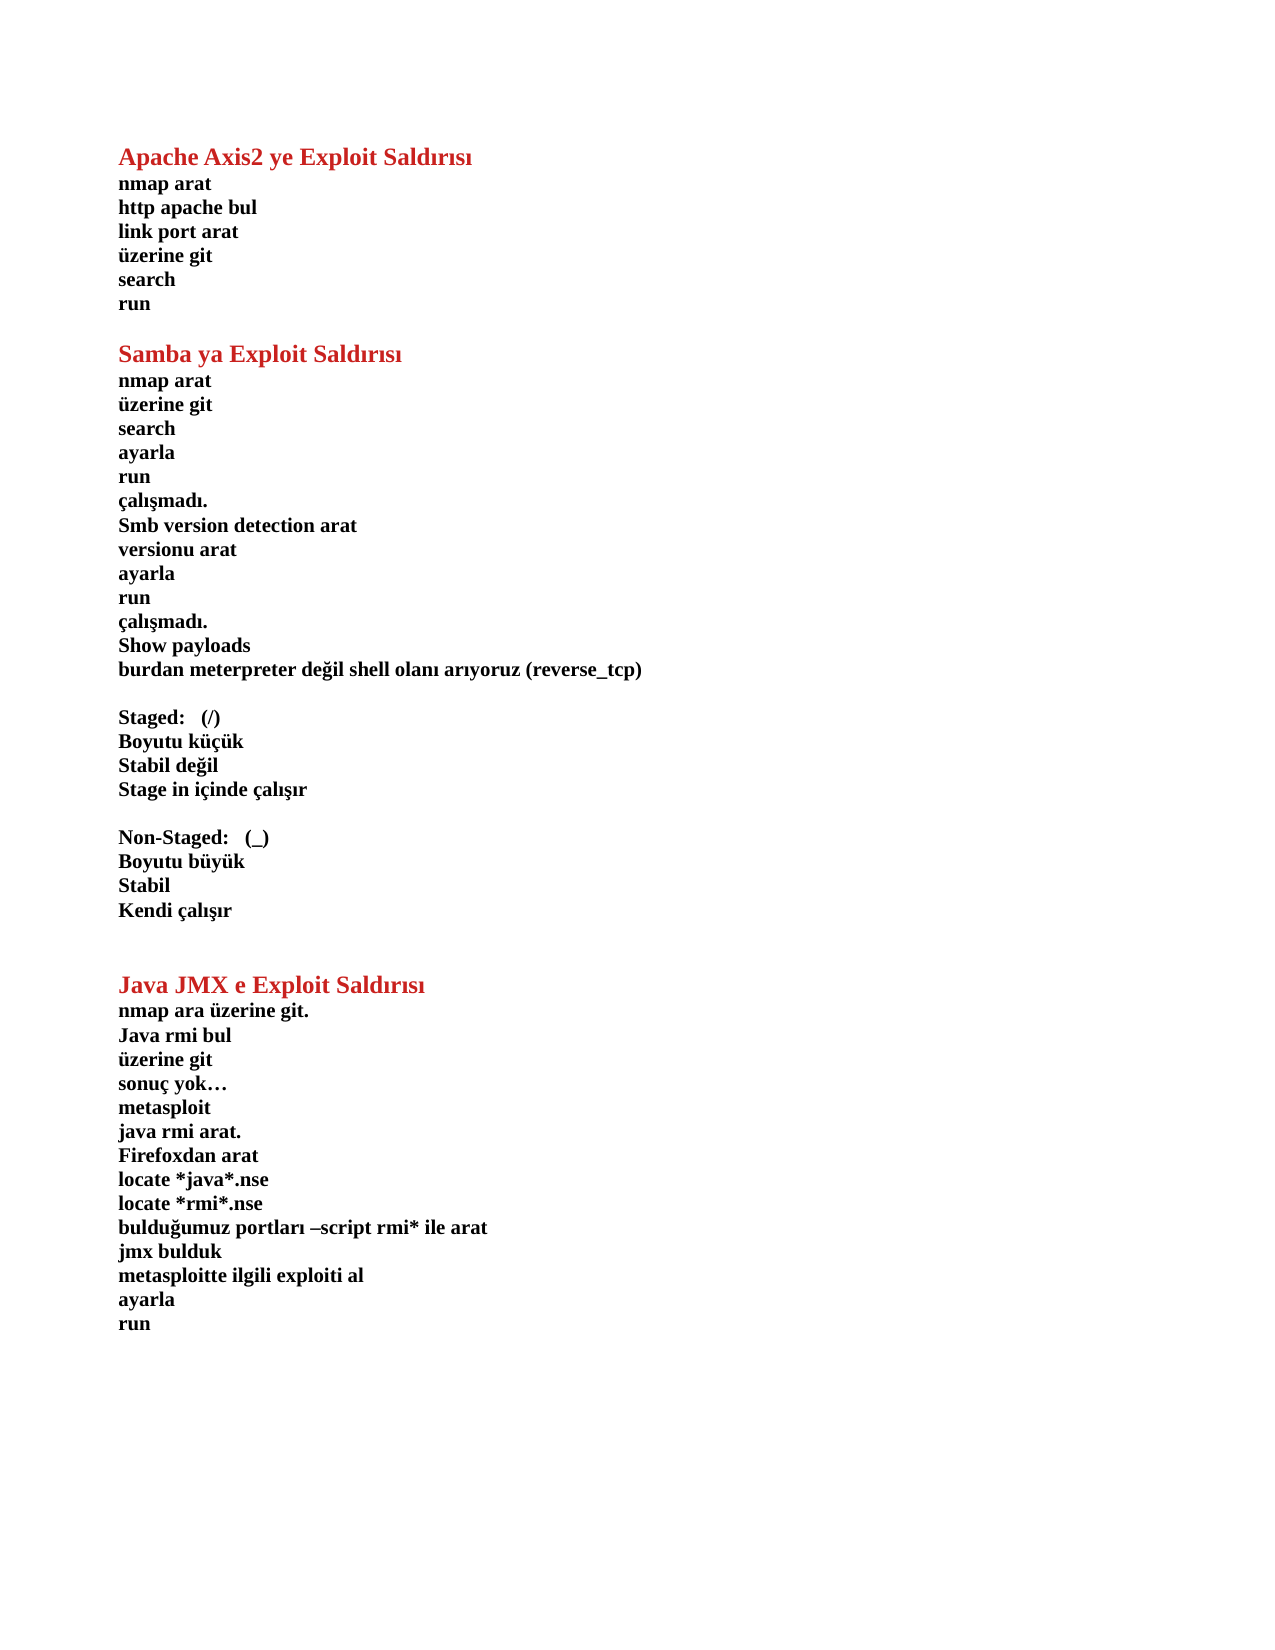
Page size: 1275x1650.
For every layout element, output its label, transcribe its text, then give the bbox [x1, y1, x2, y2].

text Staged: (/) [118, 705, 1157, 729]
text run [118, 464, 1157, 488]
text nmap arat [118, 368, 1157, 392]
text üzerine git [118, 243, 1157, 267]
text http apache bul link port arat [118, 195, 1157, 243]
text nmap ara üzerine git. [118, 998, 1157, 1022]
text Boyutu büyük [118, 849, 1157, 873]
text metasploitte ilgili exploiti al [118, 1263, 1157, 1287]
text locate *java*.nse [118, 1167, 1157, 1191]
text Non-Staged: (_) [118, 825, 1157, 849]
text search [118, 267, 1157, 291]
text run [118, 1311, 1157, 1335]
text versionu arat [118, 537, 1157, 561]
text locate *rmi*.nse [118, 1191, 1157, 1215]
text sonuç yok… [118, 1071, 1157, 1095]
text Stage in içinde çalışır [118, 777, 1157, 801]
text run [118, 585, 1157, 609]
text metasploit [118, 1095, 1157, 1119]
text ayarla [118, 440, 1157, 464]
text run [118, 291, 1157, 315]
text Boyutu küçük [118, 729, 1157, 753]
text ayarla [118, 1287, 1157, 1311]
text Stabil [118, 873, 1157, 897]
text Samba ya Exploit Saldırısı [118, 339, 1157, 368]
text Kendi çalışır [118, 897, 1157, 922]
text çalışmadı. [118, 488, 1157, 512]
text Show payloads [118, 633, 1157, 657]
text java rmi arat. [118, 1119, 1157, 1143]
text Java rmi bul [118, 1022, 1157, 1047]
text Java JMX e Exploit Saldırısı [118, 970, 1157, 998]
text üzerine git [118, 392, 1157, 416]
text burdan meterpreter değil shell olanı arıyoruz (reverse_tcp) [118, 657, 1157, 681]
text Apache Axis2 ye Exploit Saldırısı [118, 142, 1157, 171]
text Smb version detection arat [118, 512, 1157, 537]
text nmap arat [118, 171, 1157, 195]
text Stabil değil [118, 753, 1157, 777]
text Firefoxdan arat [118, 1143, 1157, 1167]
text bulduğumuz portları –script rmi* ile arat [118, 1215, 1157, 1239]
text çalışmadı. [118, 609, 1157, 633]
text üzerine git [118, 1047, 1157, 1071]
text jmx bulduk [118, 1239, 1157, 1263]
text ayarla [118, 561, 1157, 585]
text search [118, 416, 1157, 440]
